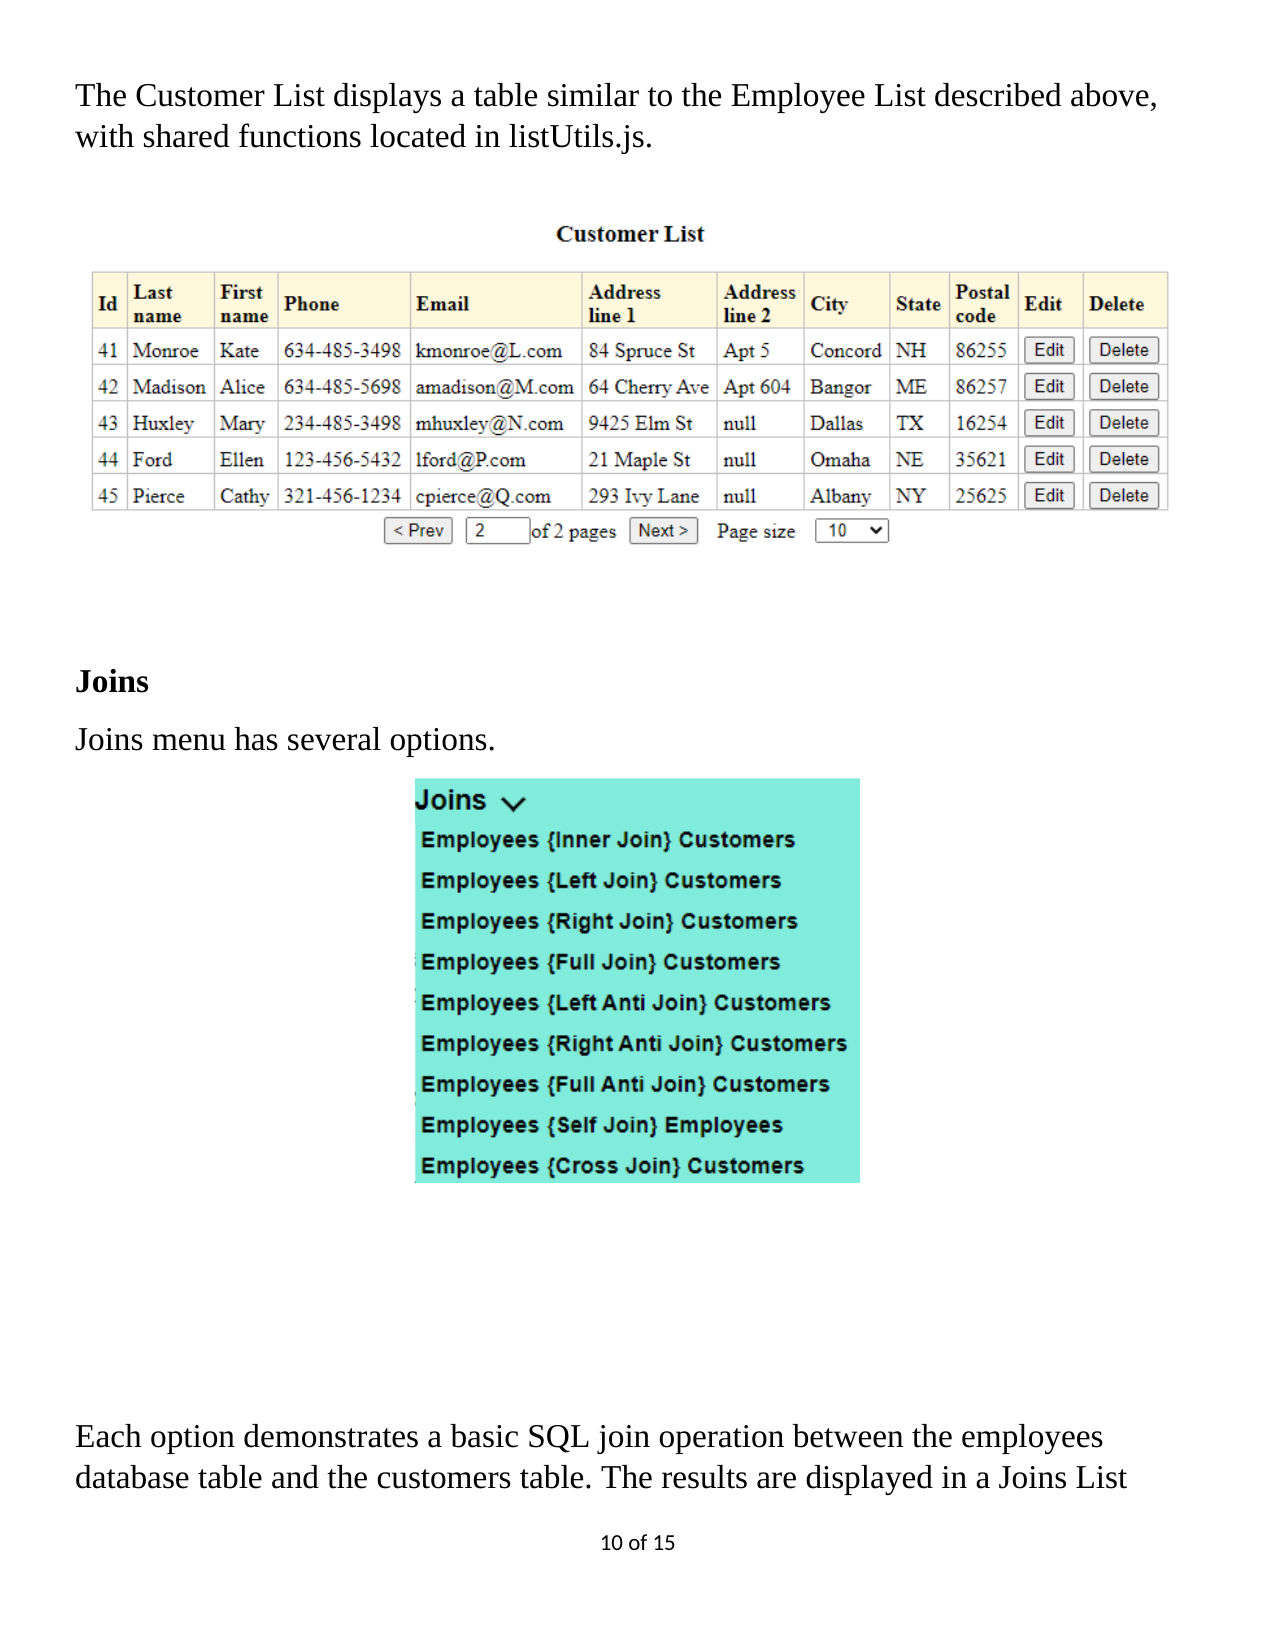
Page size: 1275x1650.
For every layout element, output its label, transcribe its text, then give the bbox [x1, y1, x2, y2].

text Joins menu has several options. [75, 720, 1200, 758]
text Joins [75, 662, 1200, 700]
picture [75, 221, 1200, 547]
text The Customer List displays a table similar to the Employee List described above, with shared functions located in listUtils.js. [75, 75, 1200, 155]
text Each option demonstrates a basic SQL join operation between the employees database table and the customers table. The results are displayed in a Joins List [75, 1416, 1200, 1496]
picture [414, 777, 861, 1183]
